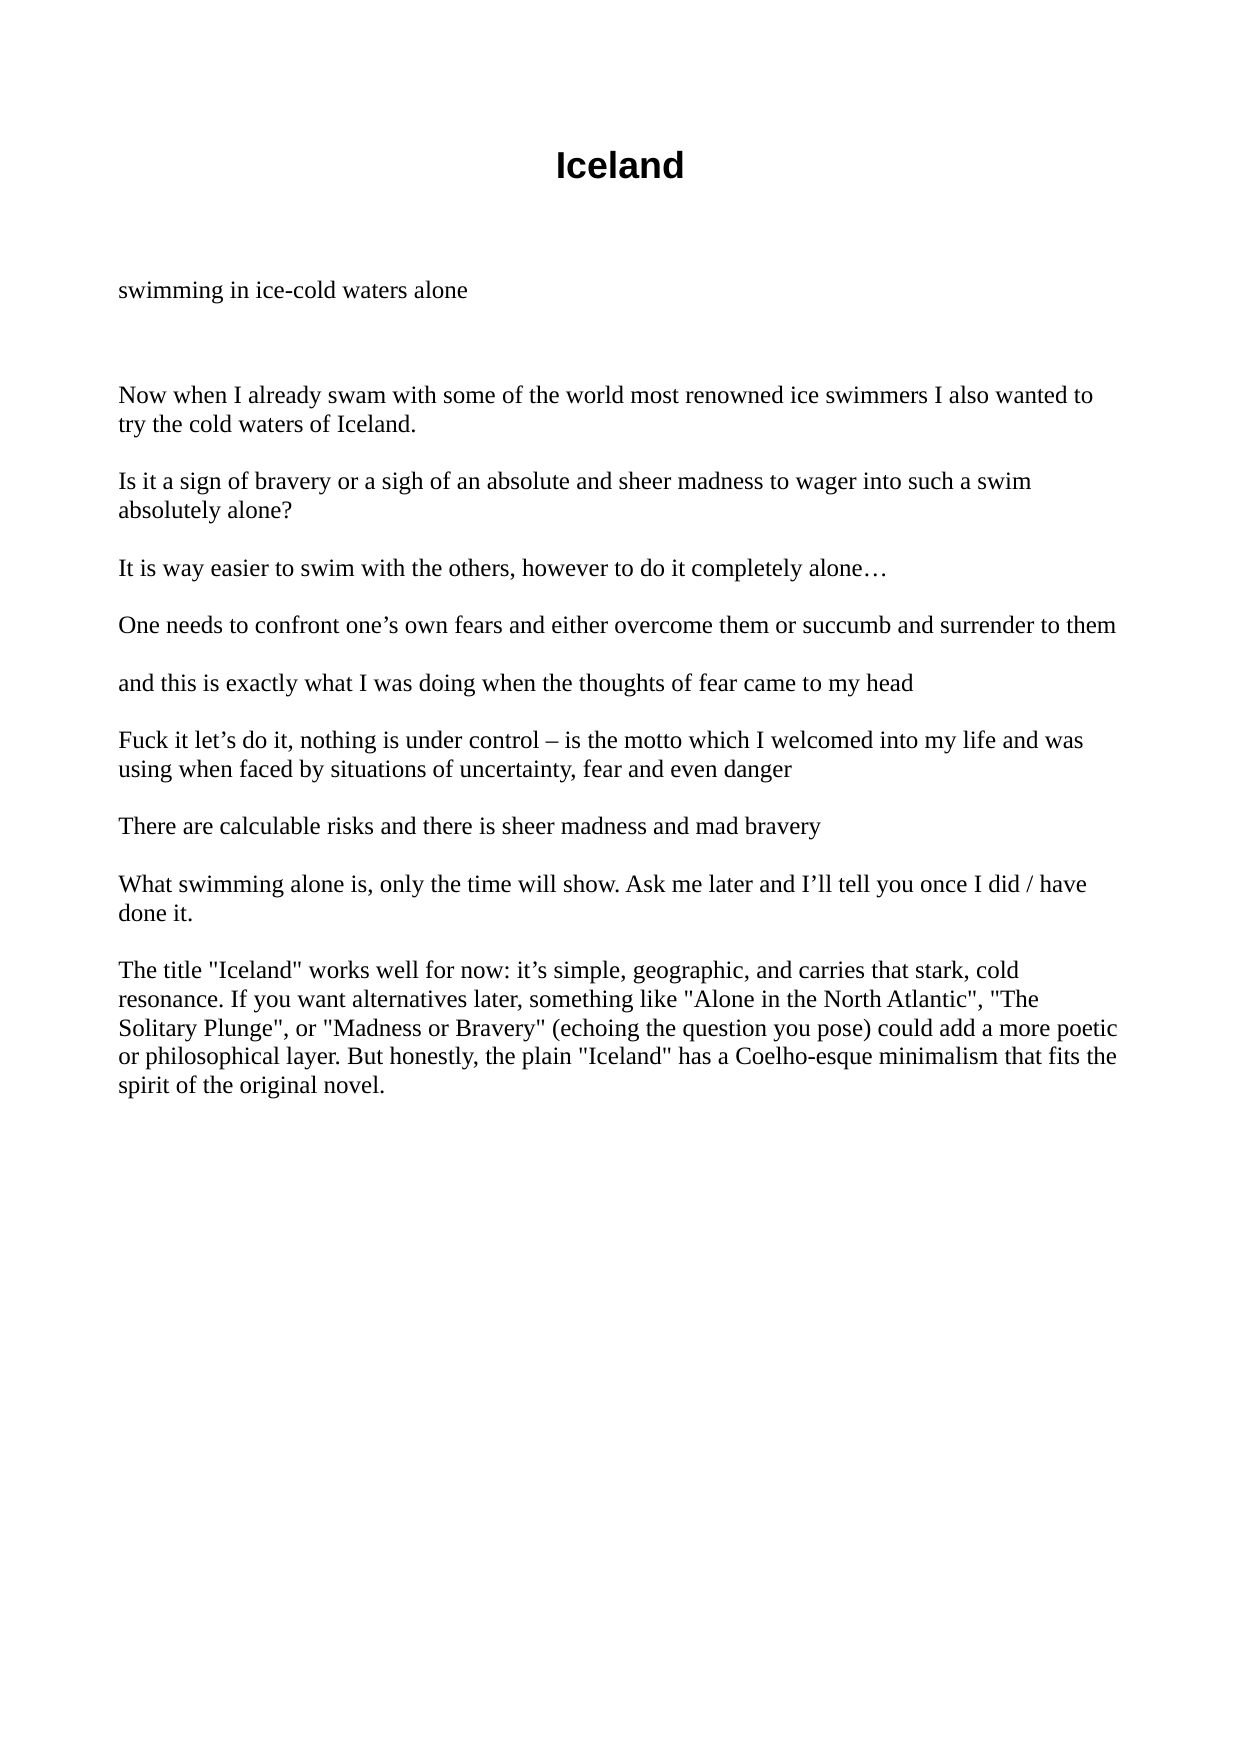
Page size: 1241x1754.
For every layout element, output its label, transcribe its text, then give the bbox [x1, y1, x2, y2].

text and this is exactly what I was doing when the thoughts of fear came to my head [118, 668, 1122, 696]
text It is way easier to swim with the others, however to do it completely alone… [118, 553, 1122, 581]
text swimming in ice-cold waters alone [118, 275, 1122, 304]
text Is it a sign of bravery or a sigh of an absolute and sheer madness to wager into such a swim absolutely alone? [118, 466, 1122, 524]
text One needs to confront one’s own fears and either overcome them or succumb and surrender to them [118, 610, 1122, 639]
text The title "Iceland" works well for now: it’s simple, geographic, and carries that stark, cold resonance. If you want alternatives later, something like "Alone in the North Atlantic", "The Solitary Plunge", or "Madness or Bravery" (echoing the question you pose) could add a more poetic or philosophical layer. But honestly, the plain "Iceland" has a Coelho-esque minimalism that fits the spirit of the original novel. [118, 955, 1122, 1099]
text There are calculable risks and there is sheer madness and mad bravery [118, 811, 1122, 840]
subtitle Iceland [118, 143, 1122, 186]
text What swimming alone is, only the time will show. Ask me later and I’ll tell you once I did / have done it. [118, 869, 1122, 926]
text Fuck it let’s do it, nothing is under control – is the motto which I welcomed into my life and was using when faced by situations of uncertainty, fear and even danger [118, 725, 1122, 783]
text Now when I already swam with some of the world most renowned ice swimmers I also wanted to try the cold waters of Iceland. [118, 380, 1122, 438]
